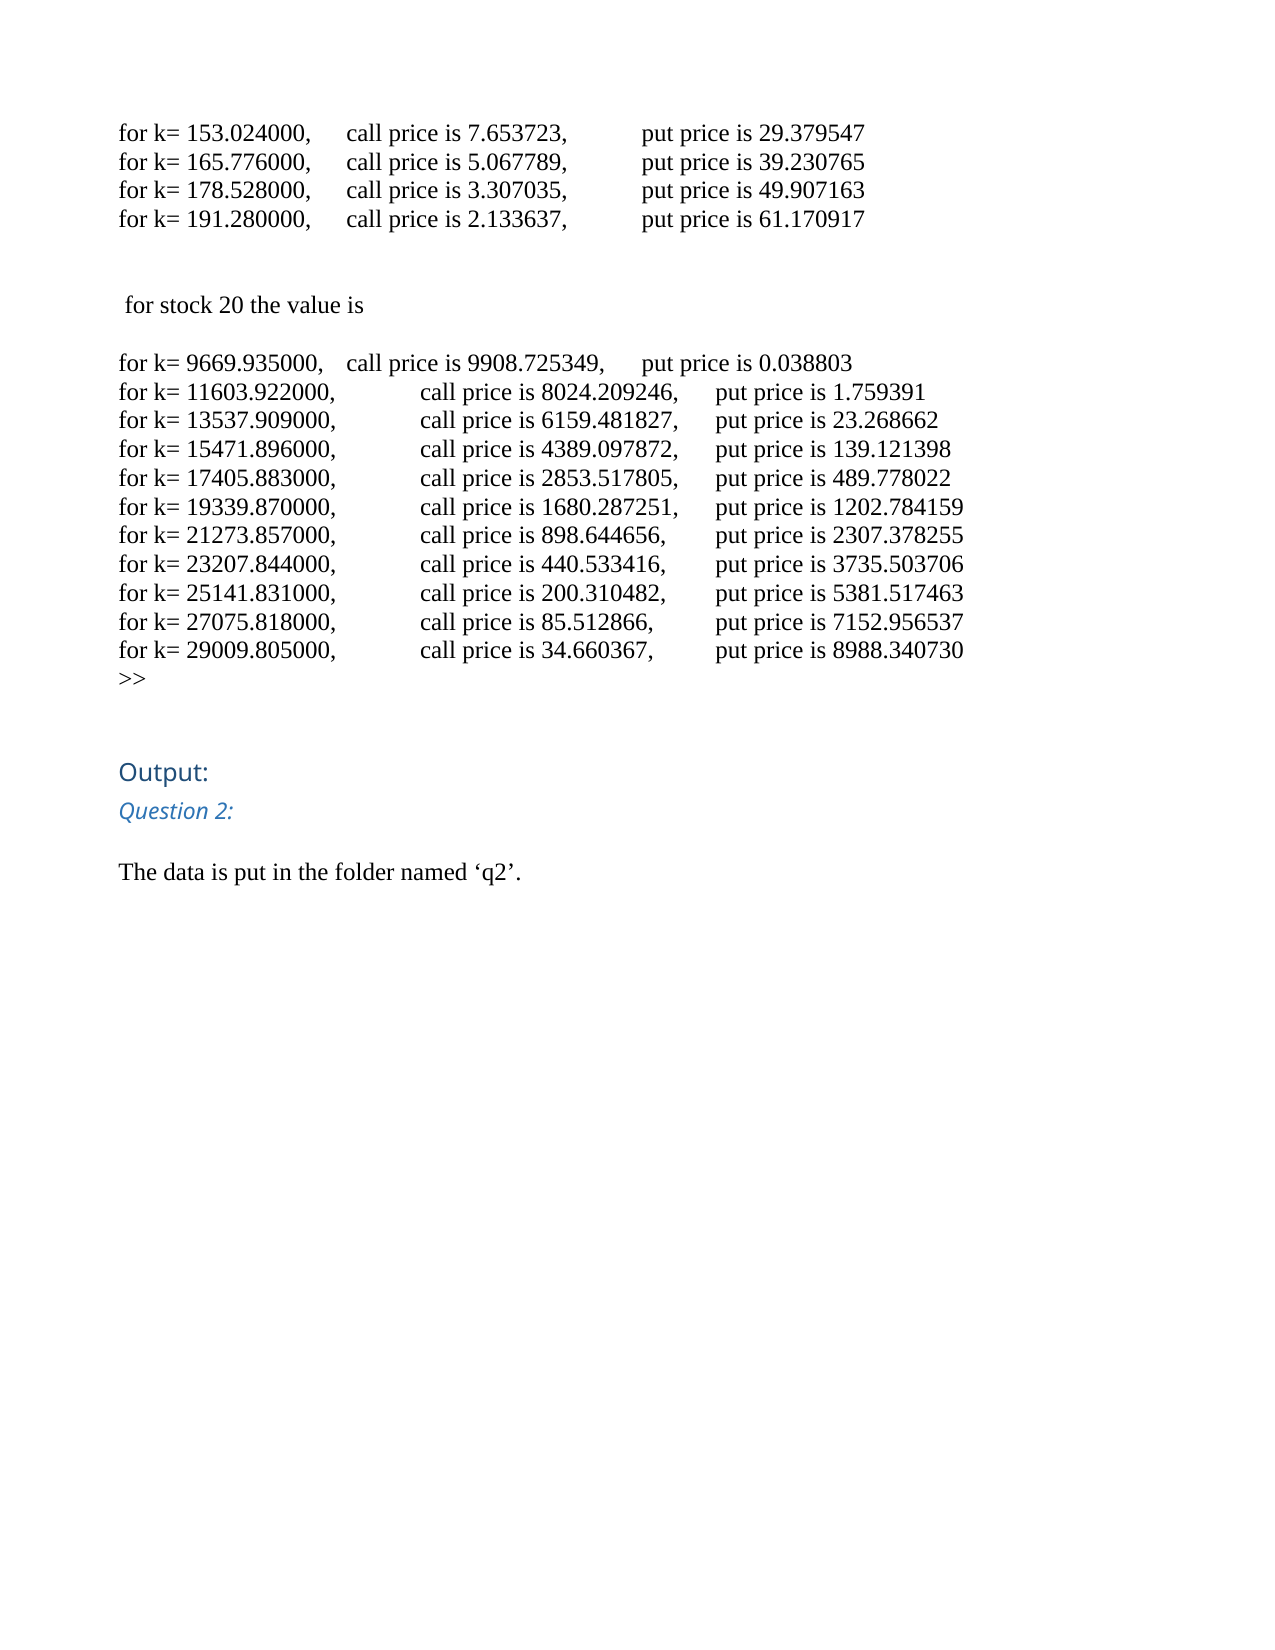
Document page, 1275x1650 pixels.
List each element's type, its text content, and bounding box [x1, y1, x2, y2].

subtitle Output: [118, 755, 1157, 789]
text for k= 9669.935000, call price is 9908.725349, put price is 0.038803 [118, 348, 1157, 377]
text for k= 165.776000, call price is 5.067789, put price is 39.230765 [118, 147, 1157, 176]
text >> [118, 664, 1157, 693]
text for k= 11603.922000, call price is 8024.209246, put price is 1.759391 [118, 377, 1157, 406]
text for k= 17405.883000, call price is 2853.517805, put price is 489.778022 [118, 463, 1157, 492]
text for k= 15471.896000, call price is 4389.097872, put price is 139.121398 [118, 434, 1157, 463]
subtitle Question 2: [118, 795, 1157, 827]
text for k= 21273.857000, call price is 898.644656, put price is 2307.378255 [118, 521, 1157, 549]
text for k= 153.024000, call price is 7.653723, put price is 29.379547 [118, 118, 1157, 147]
text for stock 20 the value is [118, 291, 1157, 319]
text for k= 25141.831000, call price is 200.310482, put price is 5381.517463 [118, 578, 1157, 607]
text for k= 29009.805000, call price is 34.660367, put price is 8988.340730 [118, 636, 1157, 664]
text The data is put in the folder named ‘q2’. [118, 857, 1157, 886]
text for k= 178.528000, call price is 3.307035, put price is 49.907163 [118, 176, 1157, 204]
text for k= 19339.870000, call price is 1680.287251, put price is 1202.784159 [118, 492, 1157, 521]
text for k= 191.280000, call price is 2.133637, put price is 61.170917 [118, 204, 1157, 233]
text for k= 27075.818000, call price is 85.512866, put price is 7152.956537 [118, 607, 1157, 636]
text for k= 13537.909000, call price is 6159.481827, put price is 23.268662 [118, 406, 1157, 434]
text for k= 23207.844000, call price is 440.533416, put price is 3735.503706 [118, 549, 1157, 578]
